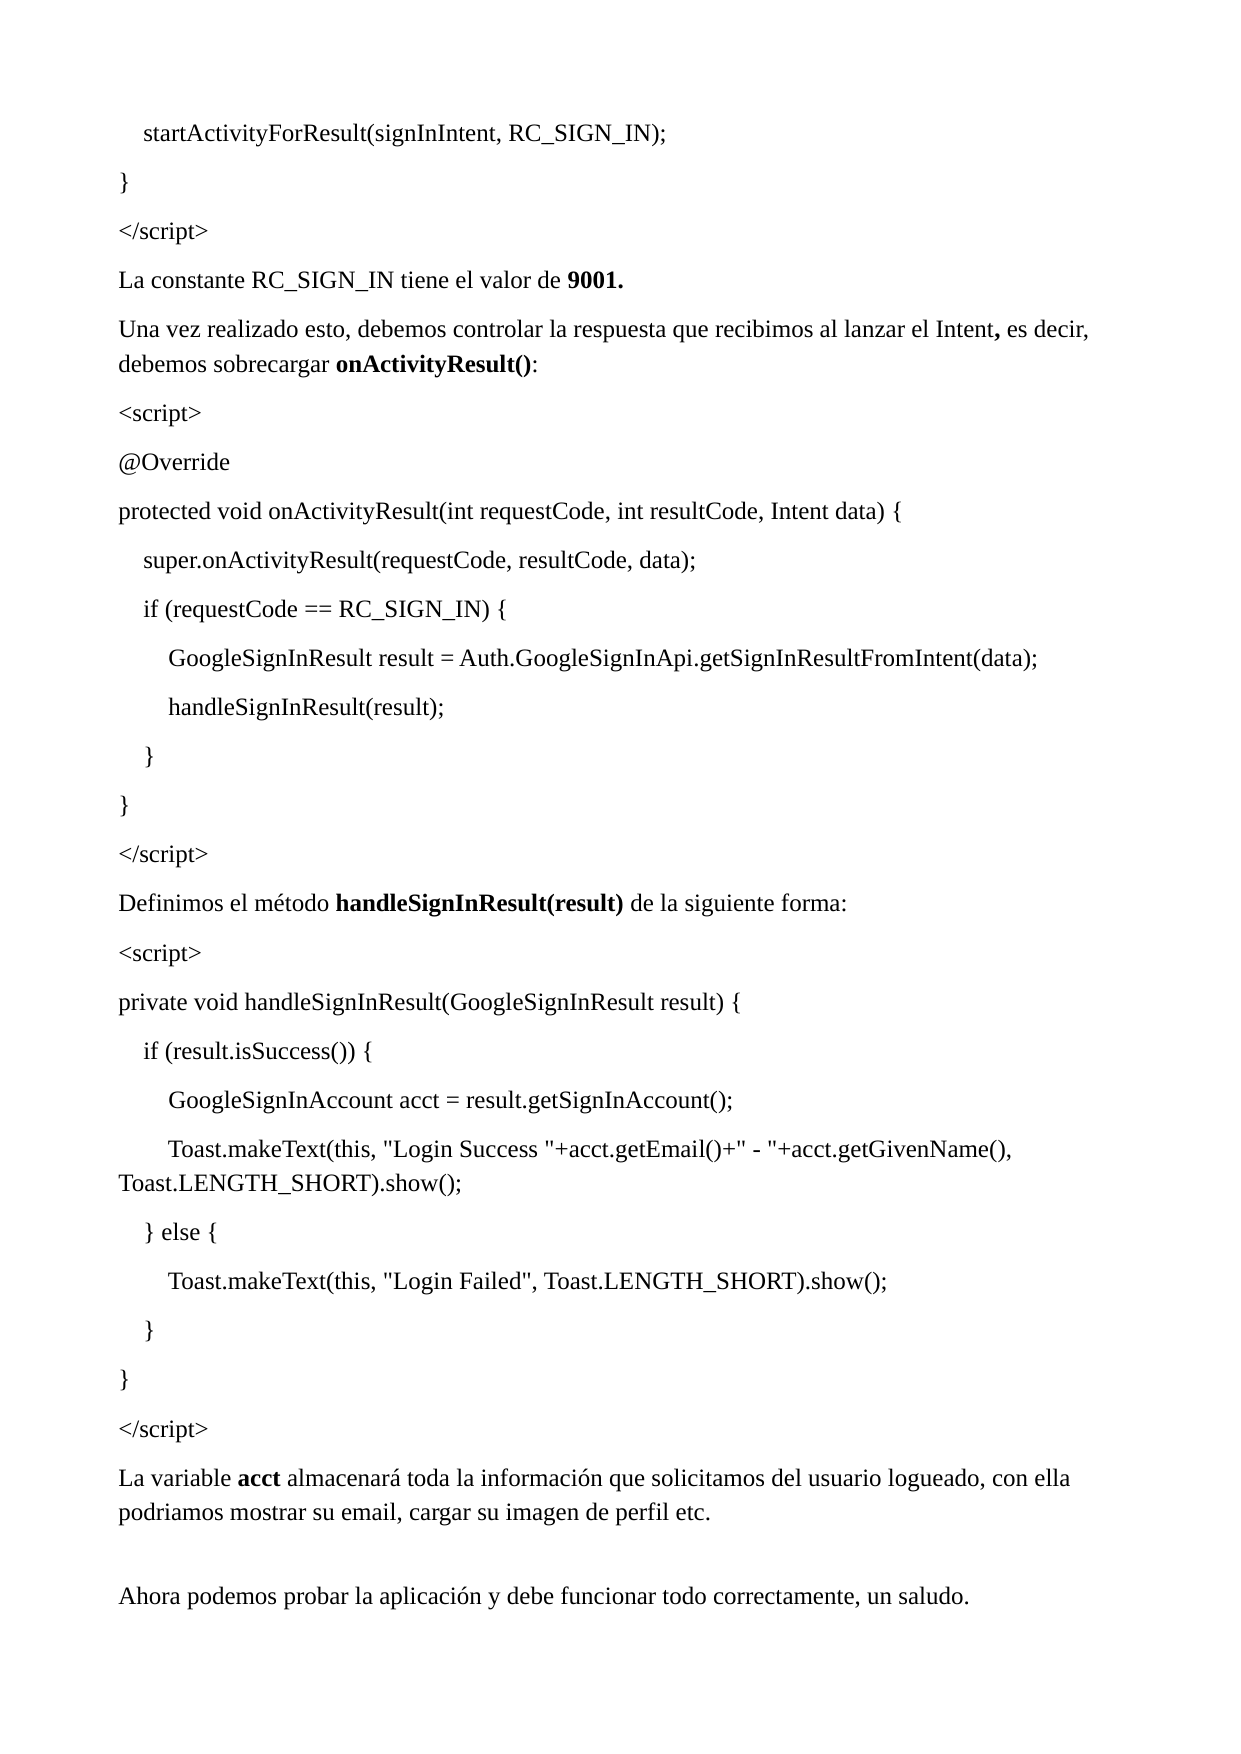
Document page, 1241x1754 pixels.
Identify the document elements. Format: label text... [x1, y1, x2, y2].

text super.onActivityResult(requestCode, resultCode, data); [118, 545, 1122, 574]
text } [118, 741, 1122, 770]
text </script> [118, 216, 1122, 245]
text if (requestCode == RC_SIGN_IN) { [118, 594, 1122, 623]
text <script> [118, 938, 1122, 966]
text } [118, 1364, 1122, 1393]
text handleSignInResult(result); [118, 692, 1122, 721]
text } [118, 1316, 1122, 1344]
text protected void onActivityResult(int requestCode, int resultCode, Intent data) { [118, 496, 1122, 525]
text } [118, 167, 1122, 196]
text } else { [118, 1217, 1122, 1246]
text Toast.makeText(this, "Login Failed", Toast.LENGTH_SHORT).show(); [118, 1266, 1122, 1295]
text GoogleSignInResult result = Auth.GoogleSignInApi.getSignInResultFromIntent(data); [118, 643, 1122, 672]
text <script> [118, 398, 1122, 427]
text </script> [118, 839, 1122, 868]
text if (result.isSuccess()) { [118, 1036, 1122, 1064]
text La constante RC_SIGN_IN tiene el valor de 9001. [118, 265, 1122, 294]
text private void handleSignInResult(GoogleSignInResult result) { [118, 987, 1122, 1015]
text Toast.makeText(this, "Login Success "+acct.getEmail()+" - "+acct.getGivenName(), Toast.LENGTH_SHORT).show(); [118, 1134, 1122, 1197]
text Definimos el método handleSignInResult(result) de la siguiente forma: [118, 888, 1122, 917]
text </script> [118, 1414, 1122, 1442]
text Una vez realizado esto, debemos controlar la respuesta que recibimos al lanzar el Intent, es decir, debemos sobrecargar onActivityResult(): [118, 314, 1122, 378]
text La variable acct almacenará toda la información que solicitamos del usuario logueado, con ella podriamos mostrar su email, cargar su imagen de perfil etc. [118, 1463, 1122, 1526]
text @Override [118, 447, 1122, 476]
text Ahora podemos probar la aplicación y debe funcionar todo correctamente, un saludo. [118, 1546, 1122, 1609]
text startActivityForResult(signInIntent, RC_SIGN_IN); [118, 118, 1122, 147]
text GoogleSignInAccount acct = result.getSignInAccount(); [118, 1085, 1122, 1113]
text } [118, 790, 1122, 819]
